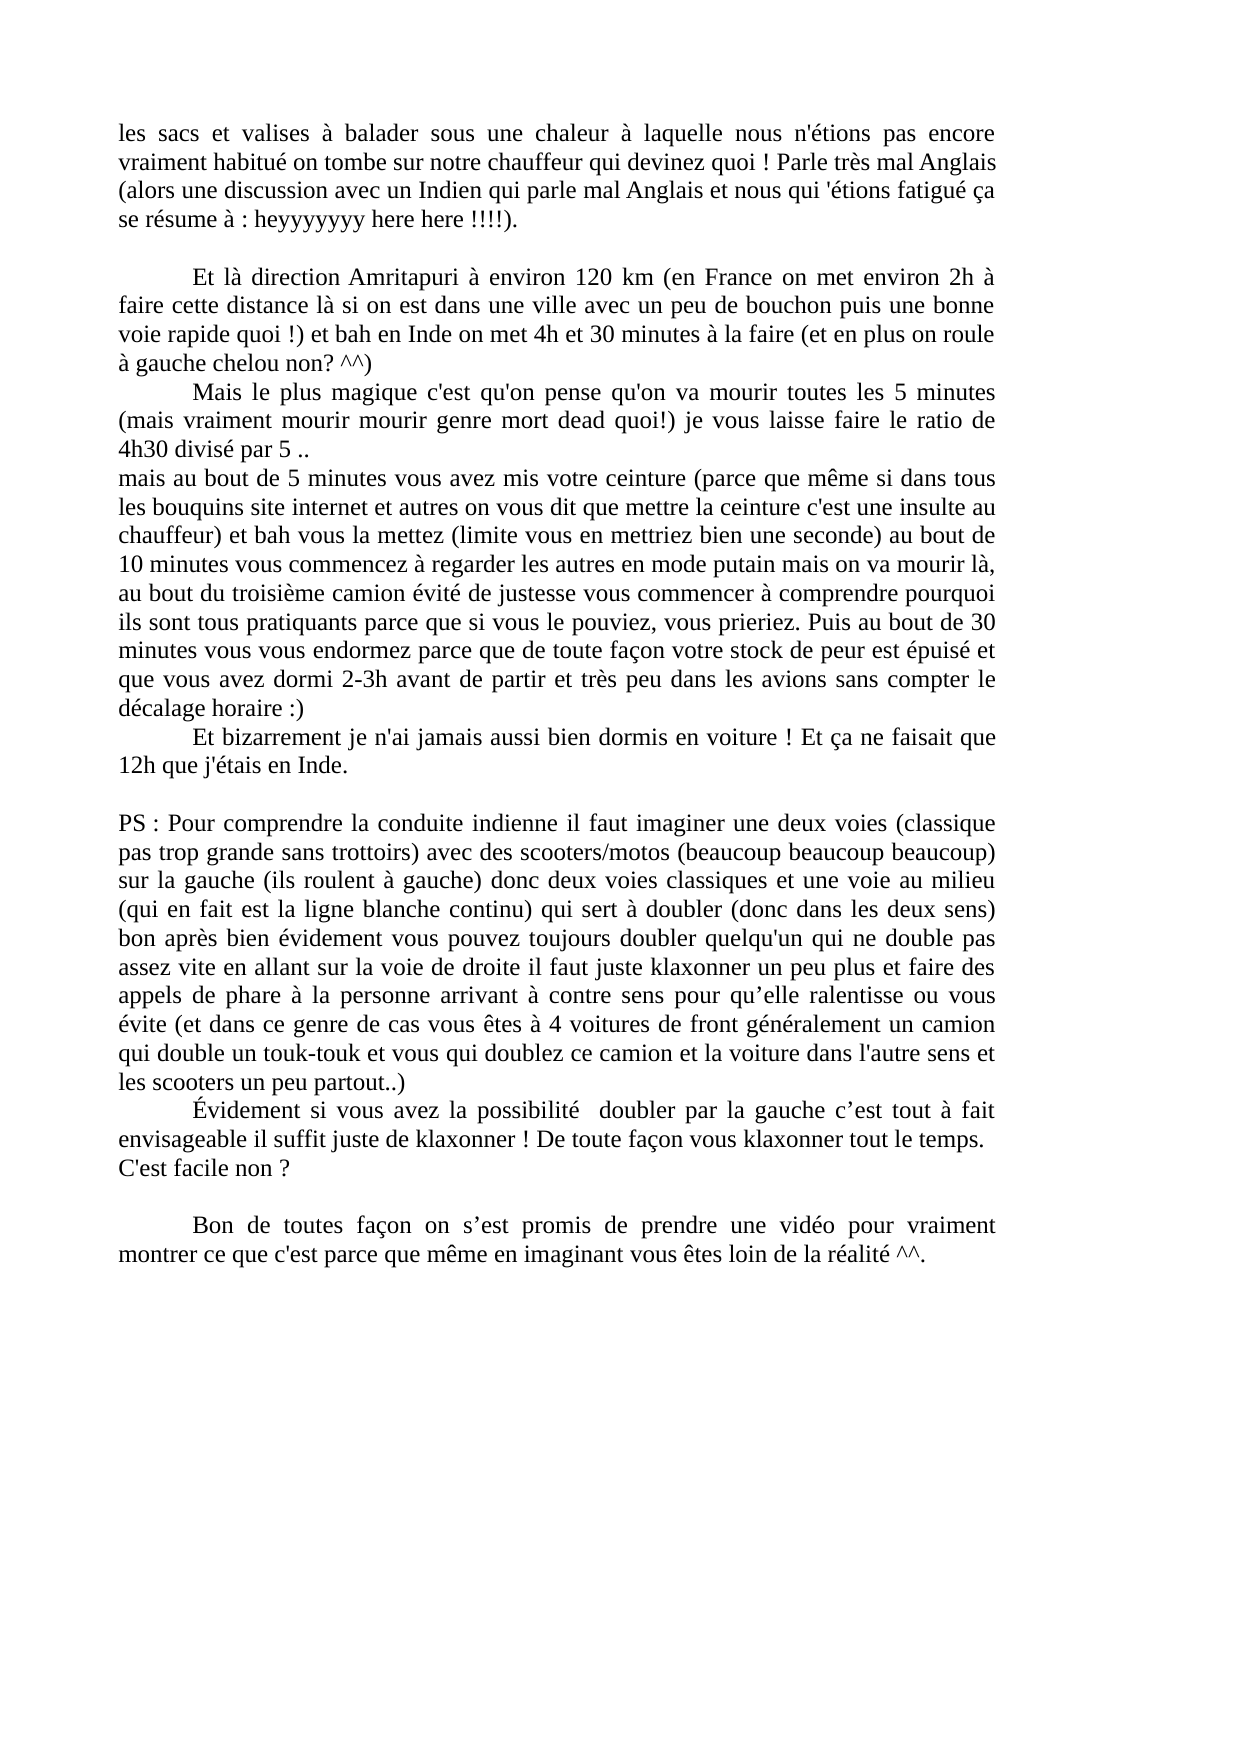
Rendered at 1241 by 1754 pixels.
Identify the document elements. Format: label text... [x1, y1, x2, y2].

text Mais le plus magique c'est qu'on pense qu'on va mourir toutes les 5 minutes (mais vraiment mourir mourir genre mort dead quoi!) je vous laisse faire le ratio de 4h30 divisé par 5 .. [118, 377, 997, 463]
text mais au bout de 5 minutes vous avez mis votre ceinture (parce que même si dans tous les bouquins site internet et autres on vous dit que mettre la ceinture c'est une insulte au chauffeur) et bah vous la mettez (limite vous en mettriez bien une seconde) au bout de 10 minutes vous commencez à regarder les autres en mode putain mais on va mourir là, au bout du troisième camion évité de justesse vous commencer à comprendre pourquoi ils sont tous pratiquants parce que si vous le pouviez, vous prieriez. Puis au bout de 30 minutes vous vous endormez parce que de toute façon votre stock de peur est épuisé et que vous avez dormi 2-3h avant de partir et très peu dans les avions sans compter le décalage horaire :) [118, 463, 997, 722]
text Évidement si vous avez la possibilité doubler par la gauche c’est tout à fait envisageable il suffit juste de klaxonner ! De toute façon vous klaxonner tout le temps. [118, 1096, 997, 1153]
text les sacs et valises à balader sous une chaleur à laquelle nous n'étions pas encore vraiment habitué on tombe sur notre chauffeur qui devinez quoi ! Parle très mal Anglais (alors une discussion avec un Indien qui parle mal Anglais et nous qui 'étions fatigué ça se résume à : heyyyyyyy here here !!!!). [118, 118, 997, 233]
text Et là direction Amritapuri à environ 120 km (en France on met environ 2h à faire cette distance là si on est dans une ville avec un peu de bouchon puis une bonne voie rapide quoi !) et bah en Inde on met 4h et 30 minutes à la faire (et en plus on roule à gauche chelou non? ^^) [118, 262, 997, 377]
text PS : Pour comprendre la conduite indienne il faut imaginer une deux voies (classique pas trop grande sans trottoirs) avec des scooters/motos (beaucoup beaucoup beaucoup) sur la gauche (ils roulent à gauche) donc deux voies classiques et une voie au milieu (qui en fait est la ligne blanche continu) qui sert à doubler (donc dans les deux sens) bon après bien évidement vous pouvez toujours doubler quelqu'un qui ne double pas assez vite en allant sur la voie de droite il faut juste klaxonner un peu plus et faire des appels de phare à la personne arrivant à contre sens pour qu’elle ralentisse ou vous évite (et dans ce genre de cas vous êtes à 4 voitures de front généralement un camion qui double un touk-touk et vous qui doublez ce camion et la voiture dans l'autre sens et les scooters un peu partout..) [118, 808, 997, 1096]
text C'est facile non ? [118, 1153, 997, 1182]
text Et bizarrement je n'ai jamais aussi bien dormis en voiture ! Et ça ne faisait que 12h que j'étais en Inde. [118, 722, 997, 779]
text Bon de toutes façon on s’est promis de prendre une vidéo pour vraiment montrer ce que c'est parce que même en imaginant vous êtes loin de la réalité ^^. [118, 1211, 997, 1268]
